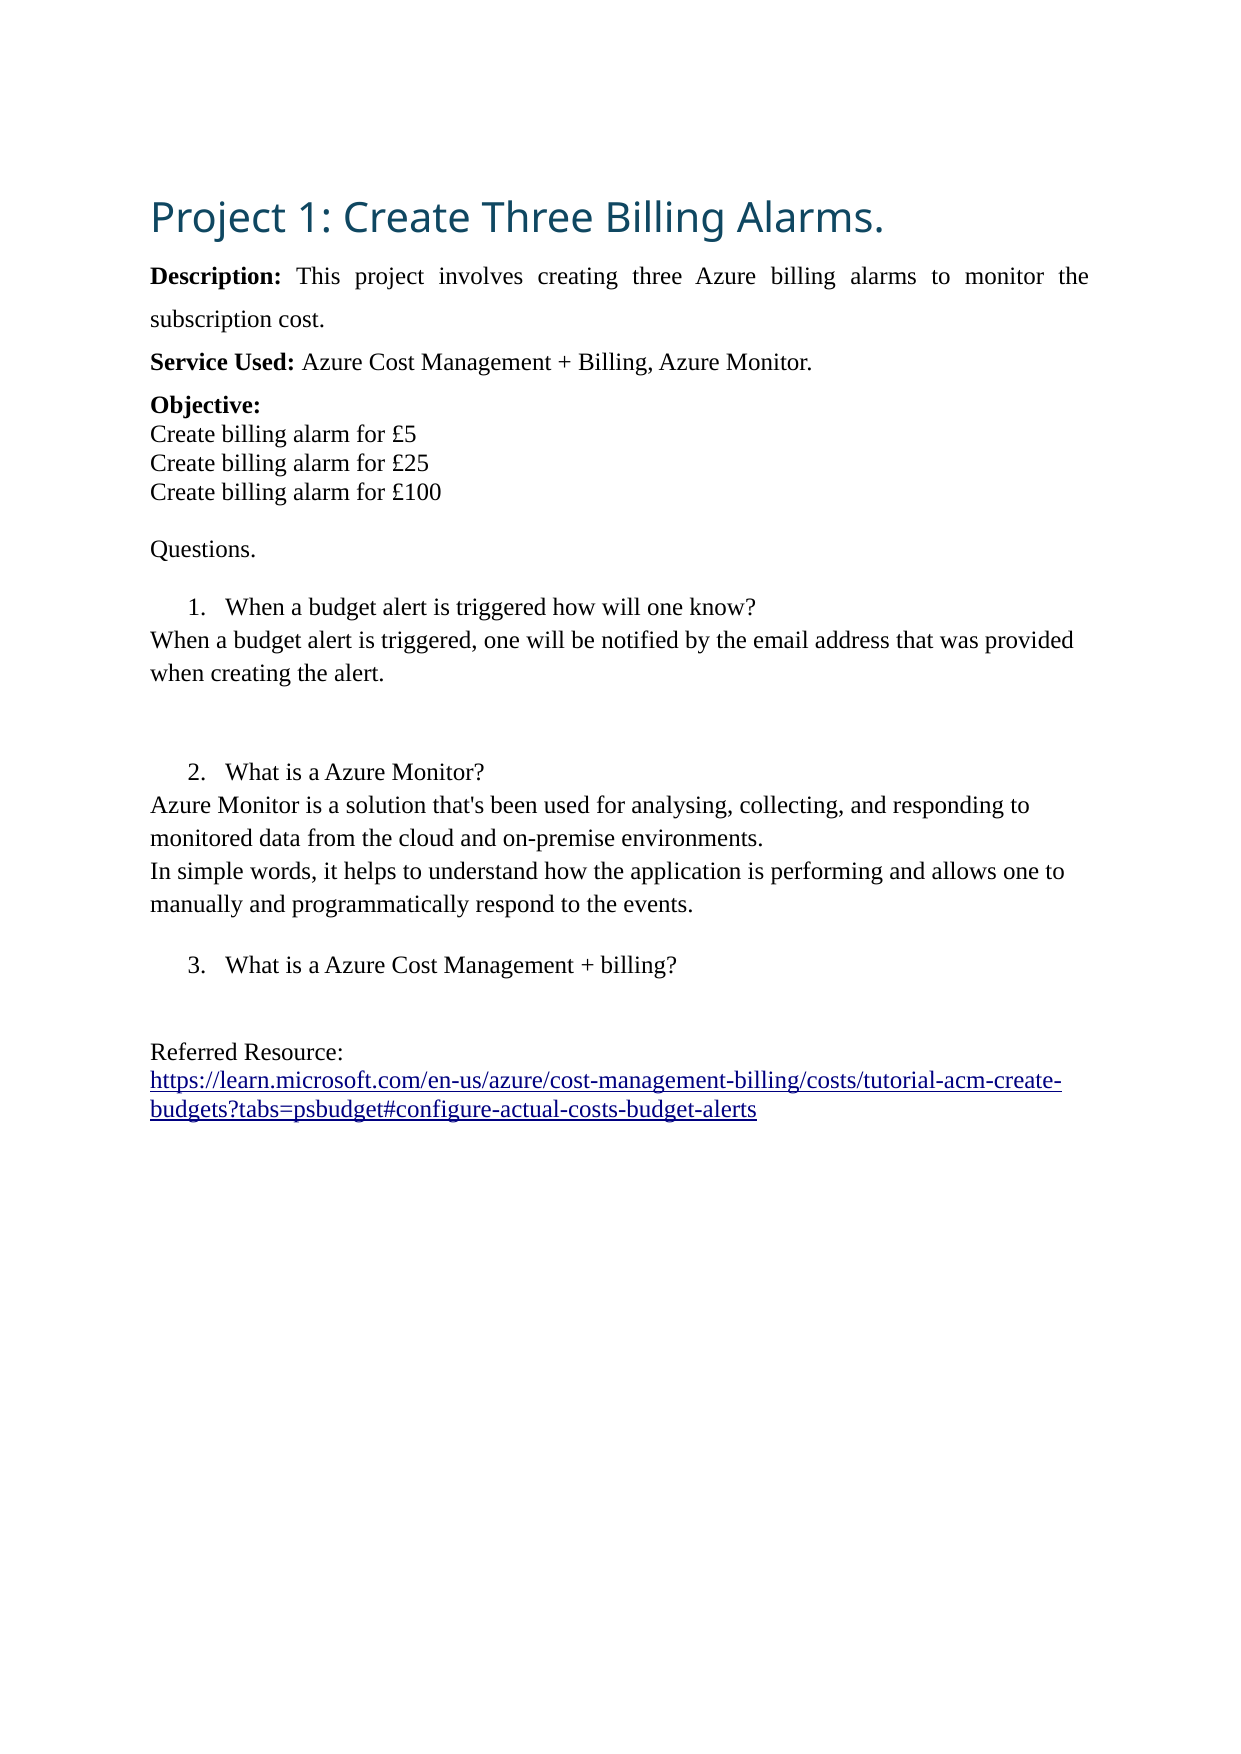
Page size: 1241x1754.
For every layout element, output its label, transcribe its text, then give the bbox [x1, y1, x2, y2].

text Create billing alarm for £100 [150, 477, 1090, 505]
text Create billing alarm for £5 [150, 419, 1090, 448]
subtitle Project 1: Create Three Billing Alarms. [150, 187, 1090, 244]
text When a budget alert is triggered, one will be notified by the email address that was provided when creating the alert. [150, 625, 1090, 686]
text Description: This project involves creating three Azure billing alarms to monitor the subscription cost. [150, 261, 1090, 333]
text Questions. [150, 534, 1090, 563]
text Service Used: Azure Cost Management + Billing, Azure Monitor. [150, 347, 1090, 376]
text Create billing alarm for £25 [150, 448, 1090, 477]
text Referred Resource: [150, 1037, 1090, 1066]
list What is a Azure Monitor? [187, 757, 1090, 786]
text https://learn.microsoft.com/en-us/azure/cost-management-billing/costs/tutorial-acm-create-budgets?tabs=psbudget#configure-actual-costs-budget-alerts [150, 1066, 1090, 1123]
text In simple words, it helps to understand how the application is performing and allows one to manually and programmatically respond to the events. [150, 856, 1090, 918]
list What is a Azure Cost Management + billing? [187, 951, 1090, 979]
text Azure Monitor is a solution that's been used for analysing, collecting, and responding to monitored data from the cloud and on-premise environments. [150, 790, 1090, 852]
text Objective: [150, 390, 1090, 419]
list When a budget alert is triggered how will one know? [187, 592, 1090, 620]
